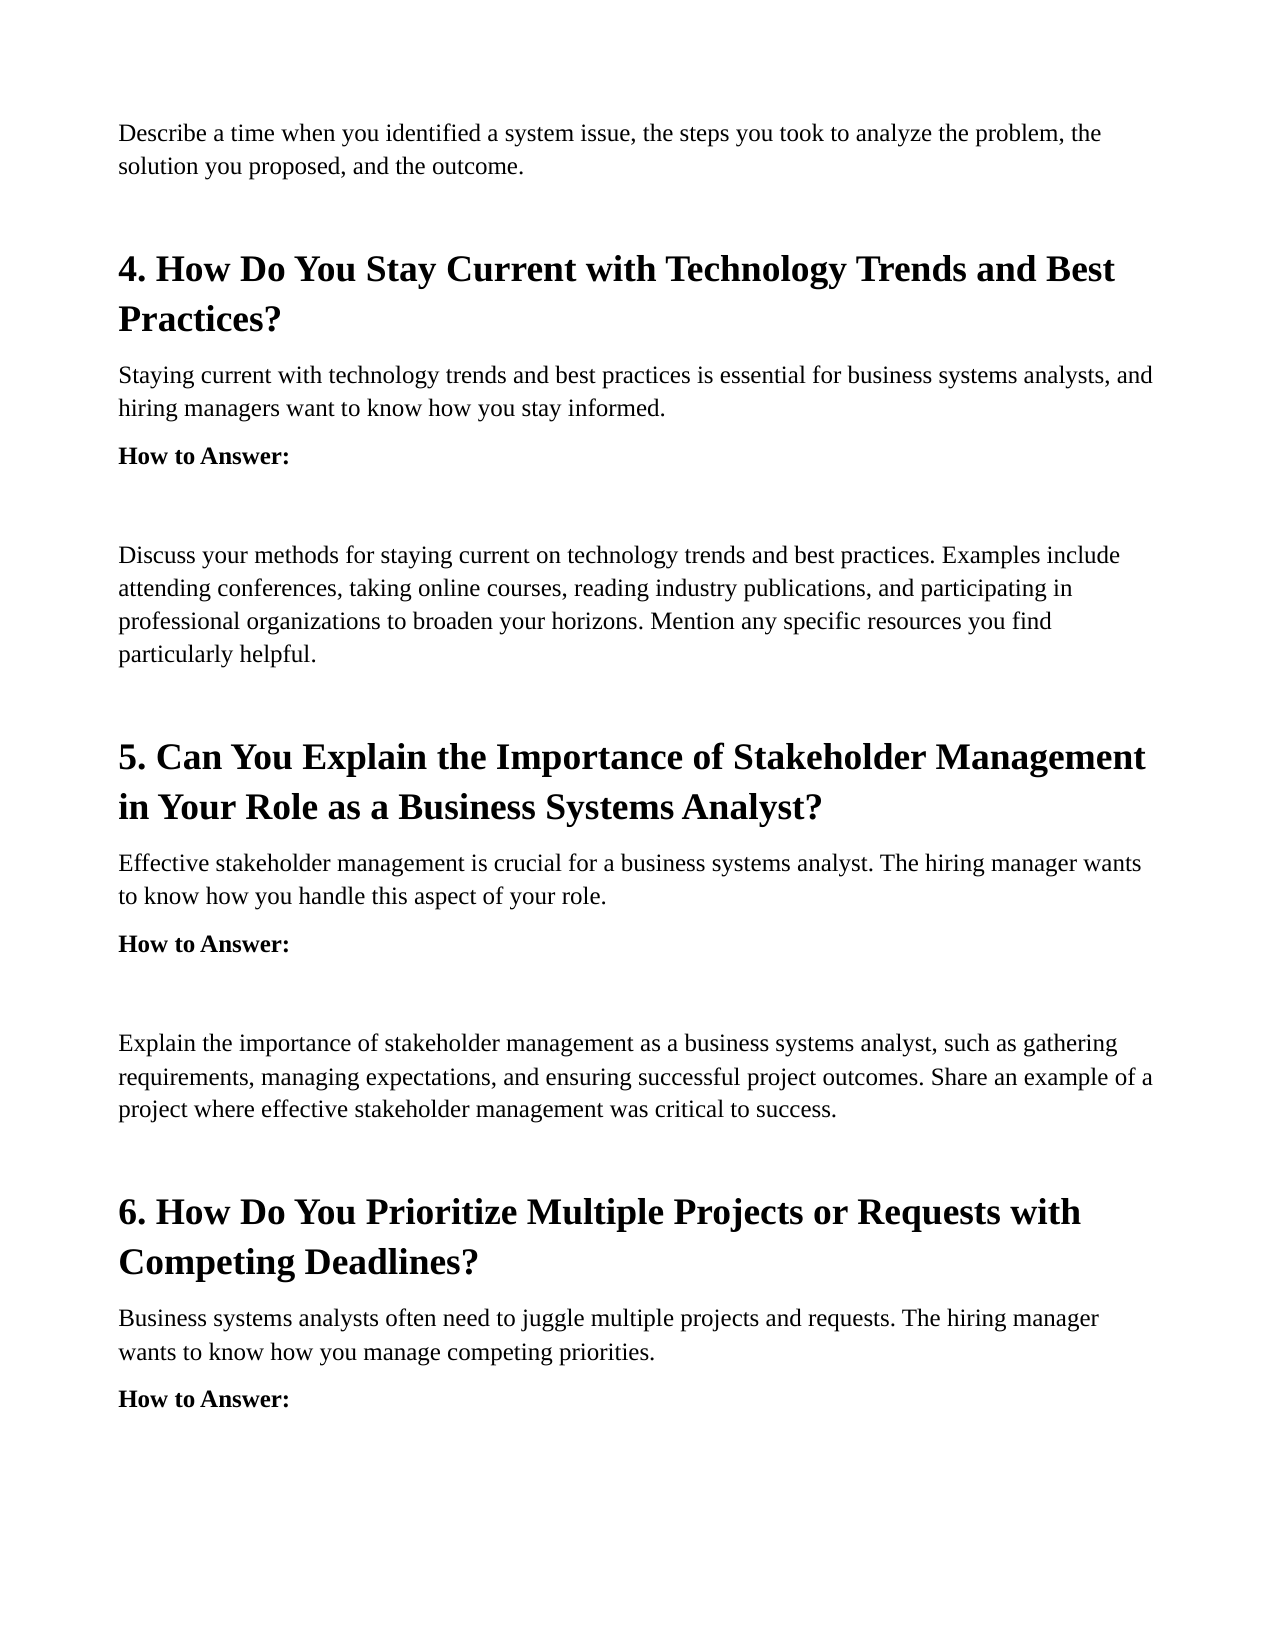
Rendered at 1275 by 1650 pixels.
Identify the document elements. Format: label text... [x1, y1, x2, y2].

text Discuss your methods for staying current on technology trends and best practices. Examples include attending conferences, taking online courses, reading industry publications, and participating in professional organizations to broaden your horizons. Mention any specific resources you find particularly helpful. [118, 540, 1157, 668]
subtitle 6. How Do You Prioritize Multiple Projects or Requests with Competing Deadlines? [118, 1190, 1157, 1282]
text Describe a time when you identified a system issue, the steps you took to analyze the problem, the solution you proposed, and the outcome. [118, 118, 1157, 180]
text Business systems analysts often need to juggle multiple projects and requests. The hiring manager wants to know how you manage competing priorities. [118, 1303, 1157, 1365]
text How to Answer: [118, 441, 1157, 469]
text ﻿ [118, 977, 1157, 1009]
text Explain the importance of stakeholder management as a business systems analyst, such as gathering requirements, managing expectations, and ensuring successful project outcomes. Share an example of a project where effective stakeholder management was critical to success. [118, 1028, 1157, 1123]
text ﻿ [118, 488, 1157, 521]
text ﻿ [118, 1432, 1157, 1464]
subtitle 5. Can You Explain the Importance of Stakeholder Management in Your Role as a Business Systems Analyst? [118, 734, 1157, 827]
text Effective stakeholder management is crucial for a business systems analyst. The hiring manager wants to know how you handle this aspect of your role. [118, 848, 1157, 910]
subtitle 4. How Do You Stay Current with Technology Trends and Best Practices? [118, 246, 1157, 339]
text How to Answer: [118, 1384, 1157, 1413]
text Staying current with technology trends and best practices is essential for business systems analysts, and hiring managers want to know how you stay informed. [118, 360, 1157, 422]
text How to Answer: [118, 929, 1157, 958]
